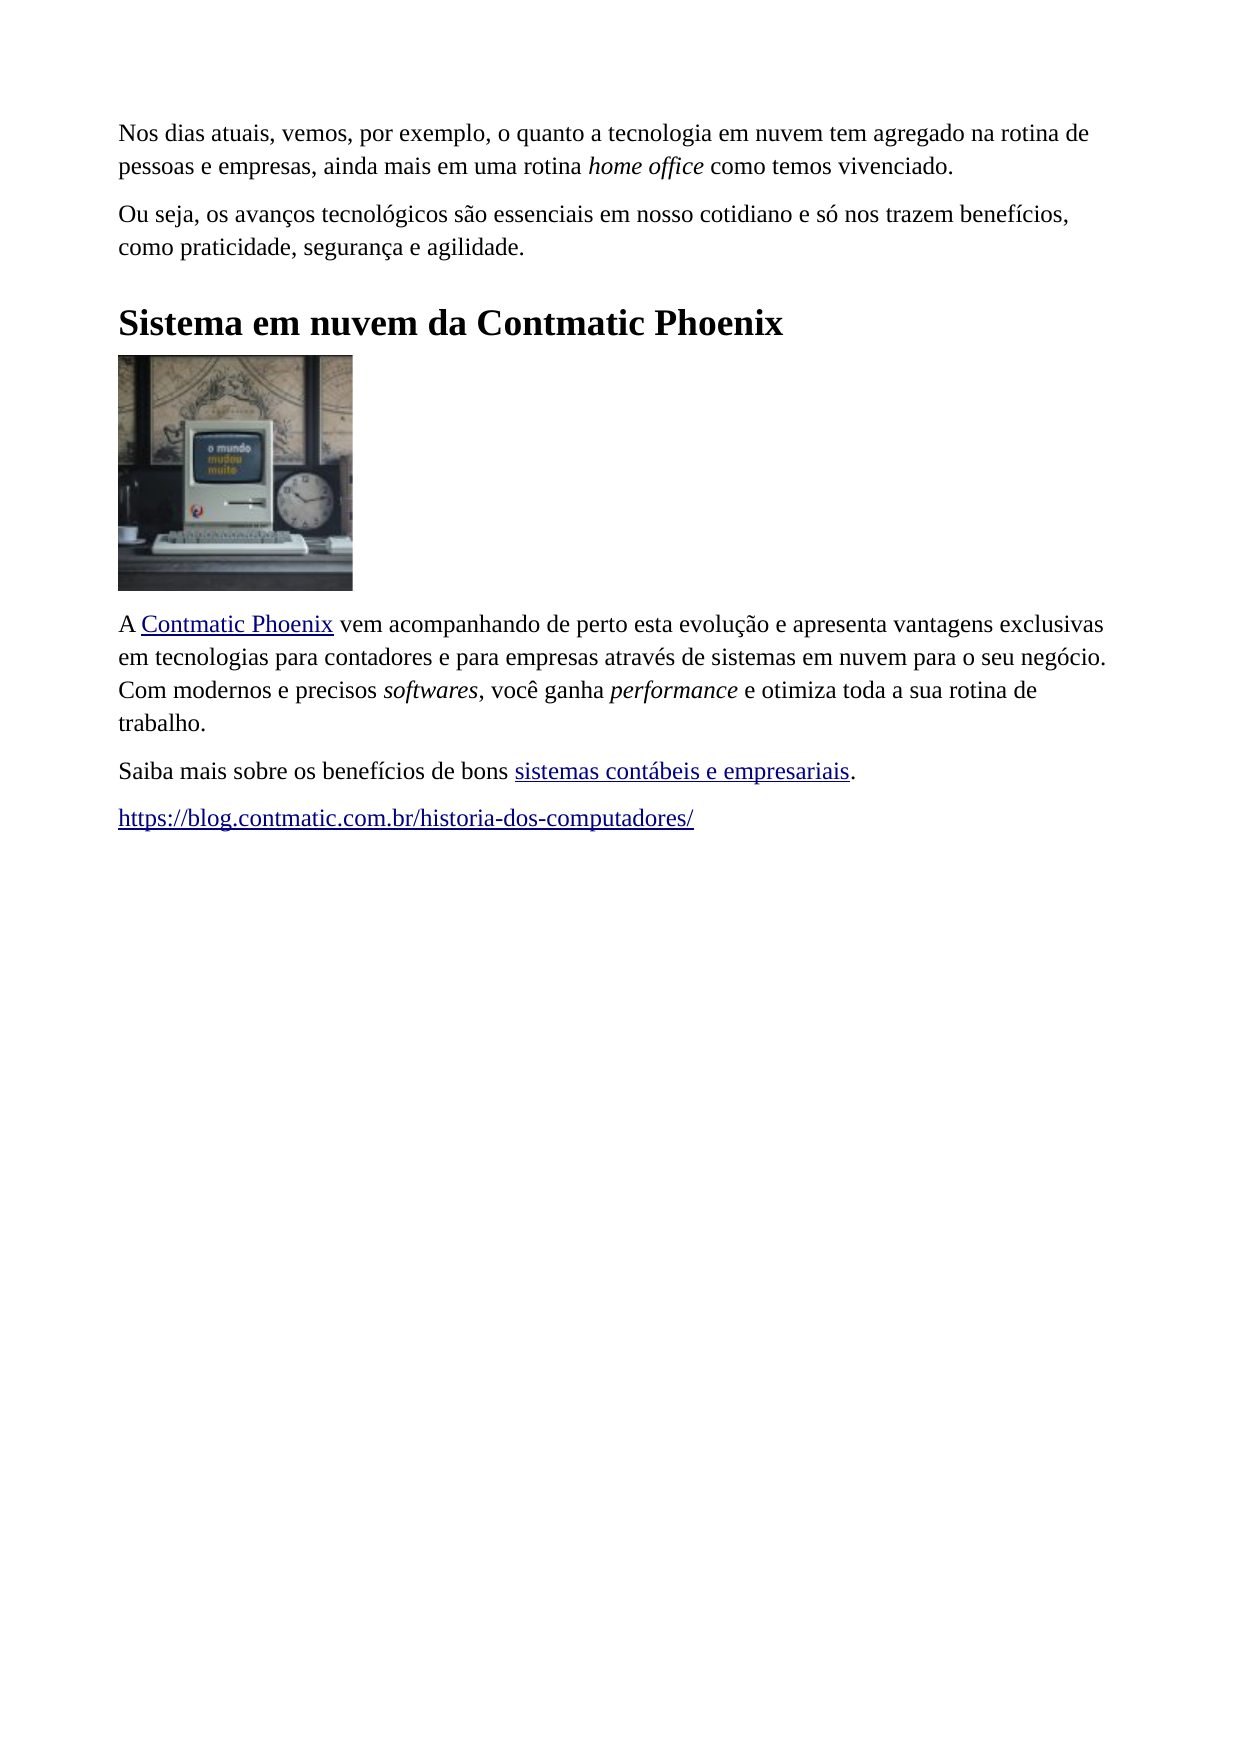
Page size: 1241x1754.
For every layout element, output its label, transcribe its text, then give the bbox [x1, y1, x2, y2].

subtitle Sistema em nuvem da Contmatic Phoenix [118, 300, 1122, 343]
text Saiba mais sobre os benefícios de bons sistemas contábeis e empresariais. [118, 756, 1122, 784]
picture [118, 355, 353, 591]
text A Contmatic Phoenix vem acompanhando de perto esta evolução e apresenta vantagens exclusivas em tecnologias para contadores e para empresas através de sistemas em nuvem para o seu negócio. Com modernos e precisos softwares, você ganha performance e otimiza toda a sua rotina de trabalho. [118, 609, 1122, 737]
text Nos dias atuais, vemos, por exemplo, o quanto a tecnologia em nuvem tem agregado na rotina de pessoas e empresas, ainda mais em uma rotina home office como temos vivenciado. [118, 118, 1122, 180]
text https://blog.contmatic.com.br/historia-dos-computadores/ [118, 803, 1122, 832]
text Ou seja, os avanços tecnológicos são essenciais em nosso cotidiano e só nos trazem benefícios, como praticidade, segurança e agilidade. [118, 199, 1122, 261]
